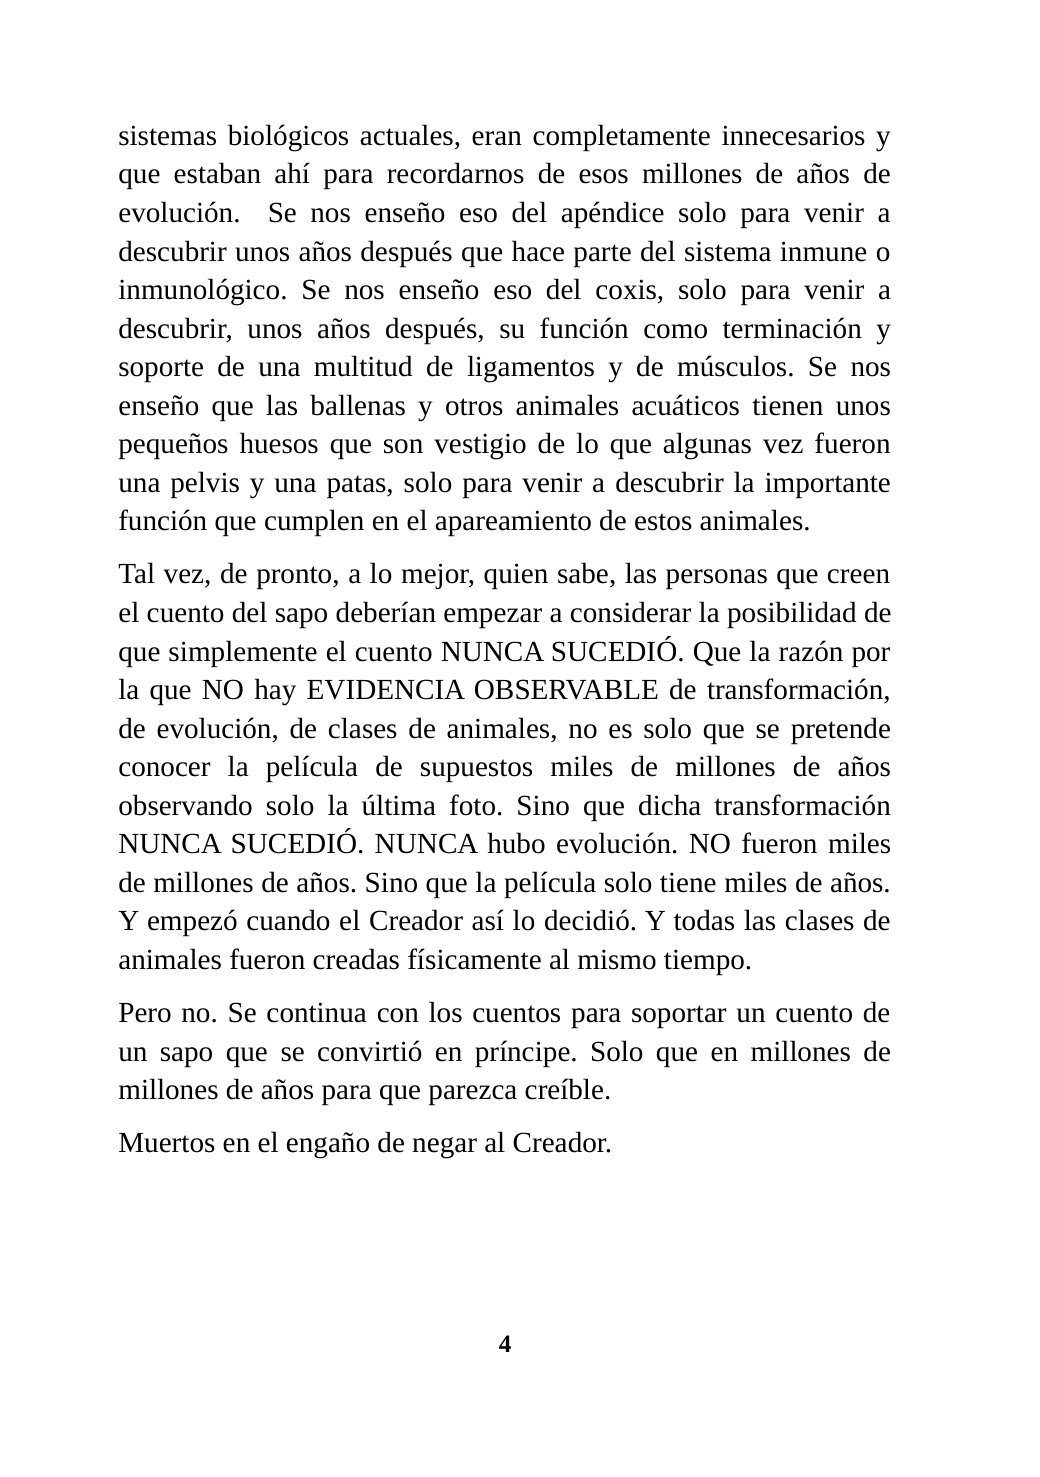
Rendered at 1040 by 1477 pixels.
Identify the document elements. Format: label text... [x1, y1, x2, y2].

text Pero no. Se continua con los cuentos para soportar un cuento de un sapo que se convirtió en príncipe. Solo que en millones de millones de años para que parezca creíble. [118, 995, 892, 1106]
text Muertos en el engaño de negar al Creador. [118, 1125, 892, 1159]
text sistemas biológicos actuales, eran completamente innecesarios y que estaban ahí para recordarnos de esos millones de años de evolución. Se nos enseño eso del apéndice solo para venir a descubrir unos años después que hace parte del sistema inmune o inmunológico. Se nos enseño eso del coxis, solo para venir a descubrir, unos años después, su función como terminación y soporte de una multitud de ligamentos y de músculos. Se nos enseño que las ballenas y otros animales acuáticos tienen unos pequeños huesos que son vestigio de lo que algunas vez fueron una pelvis y una patas, solo para venir a descubrir la importante función que cumplen en el apareamiento de estos animales. [118, 118, 892, 537]
text Tal vez, de pronto, a lo mejor, quien sabe, las personas que creen el cuento del sapo deberían empezar a considerar la posibilidad de que simplemente el cuento NUNCA SUCEDIÓ. Que la razón por la que NO hay EVIDENCIA OBSERVABLE de transformación, de evolución, de clases de animales, no es solo que se pretende conocer la película de supuestos miles de millones de años observando solo la última foto. Sino que dicha transformación NUNCA SUCEDIÓ. NUNCA hubo evolución. NO fueron miles de millones de años. Sino que la película solo tiene miles de años. Y empezó cuando el Creador así lo decidió. Y todas las clases de animales fueron creadas físicamente al mismo tiempo. [118, 557, 892, 976]
